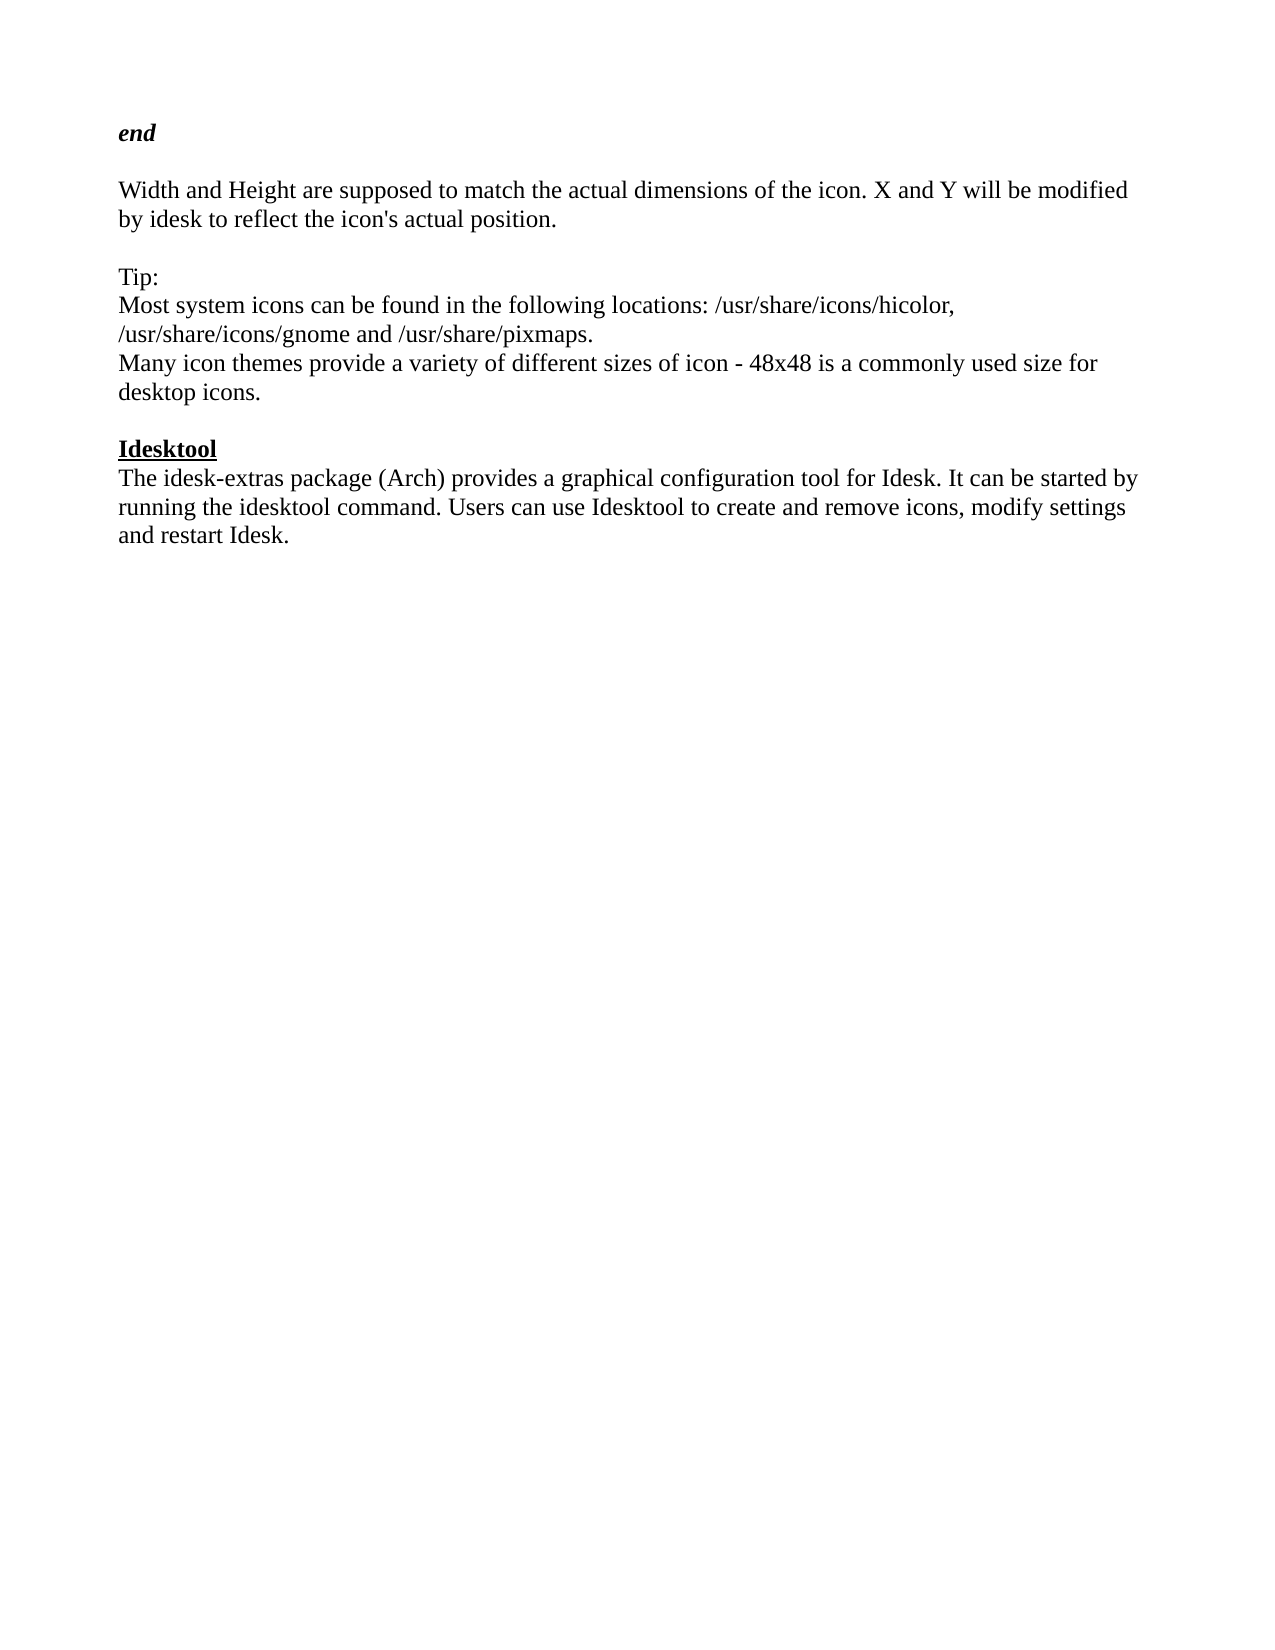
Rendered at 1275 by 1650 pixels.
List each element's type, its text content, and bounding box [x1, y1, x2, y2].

text The idesk-extras package (Arch) provides a graphical configuration tool for Idesk. It can be started by running the idesktool command. Users can use Idesktool to create and remove icons, modify settings and restart Idesk. [118, 463, 1157, 549]
text Tip: [118, 262, 1157, 291]
text Many icon themes provide a variety of different sizes of icon - 48x48 is a commonly used size for desktop icons. [118, 348, 1157, 406]
text end [118, 118, 1157, 147]
text Idesktool [118, 434, 1157, 463]
text Width and Height are supposed to match the actual dimensions of the icon. X and Y will be modified by idesk to reflect the icon's actual position. [118, 176, 1157, 233]
text Most system icons can be found in the following locations: /usr/share/icons/hicolor, /usr/share/icons/gnome and /usr/share/pixmaps. [118, 291, 1157, 348]
